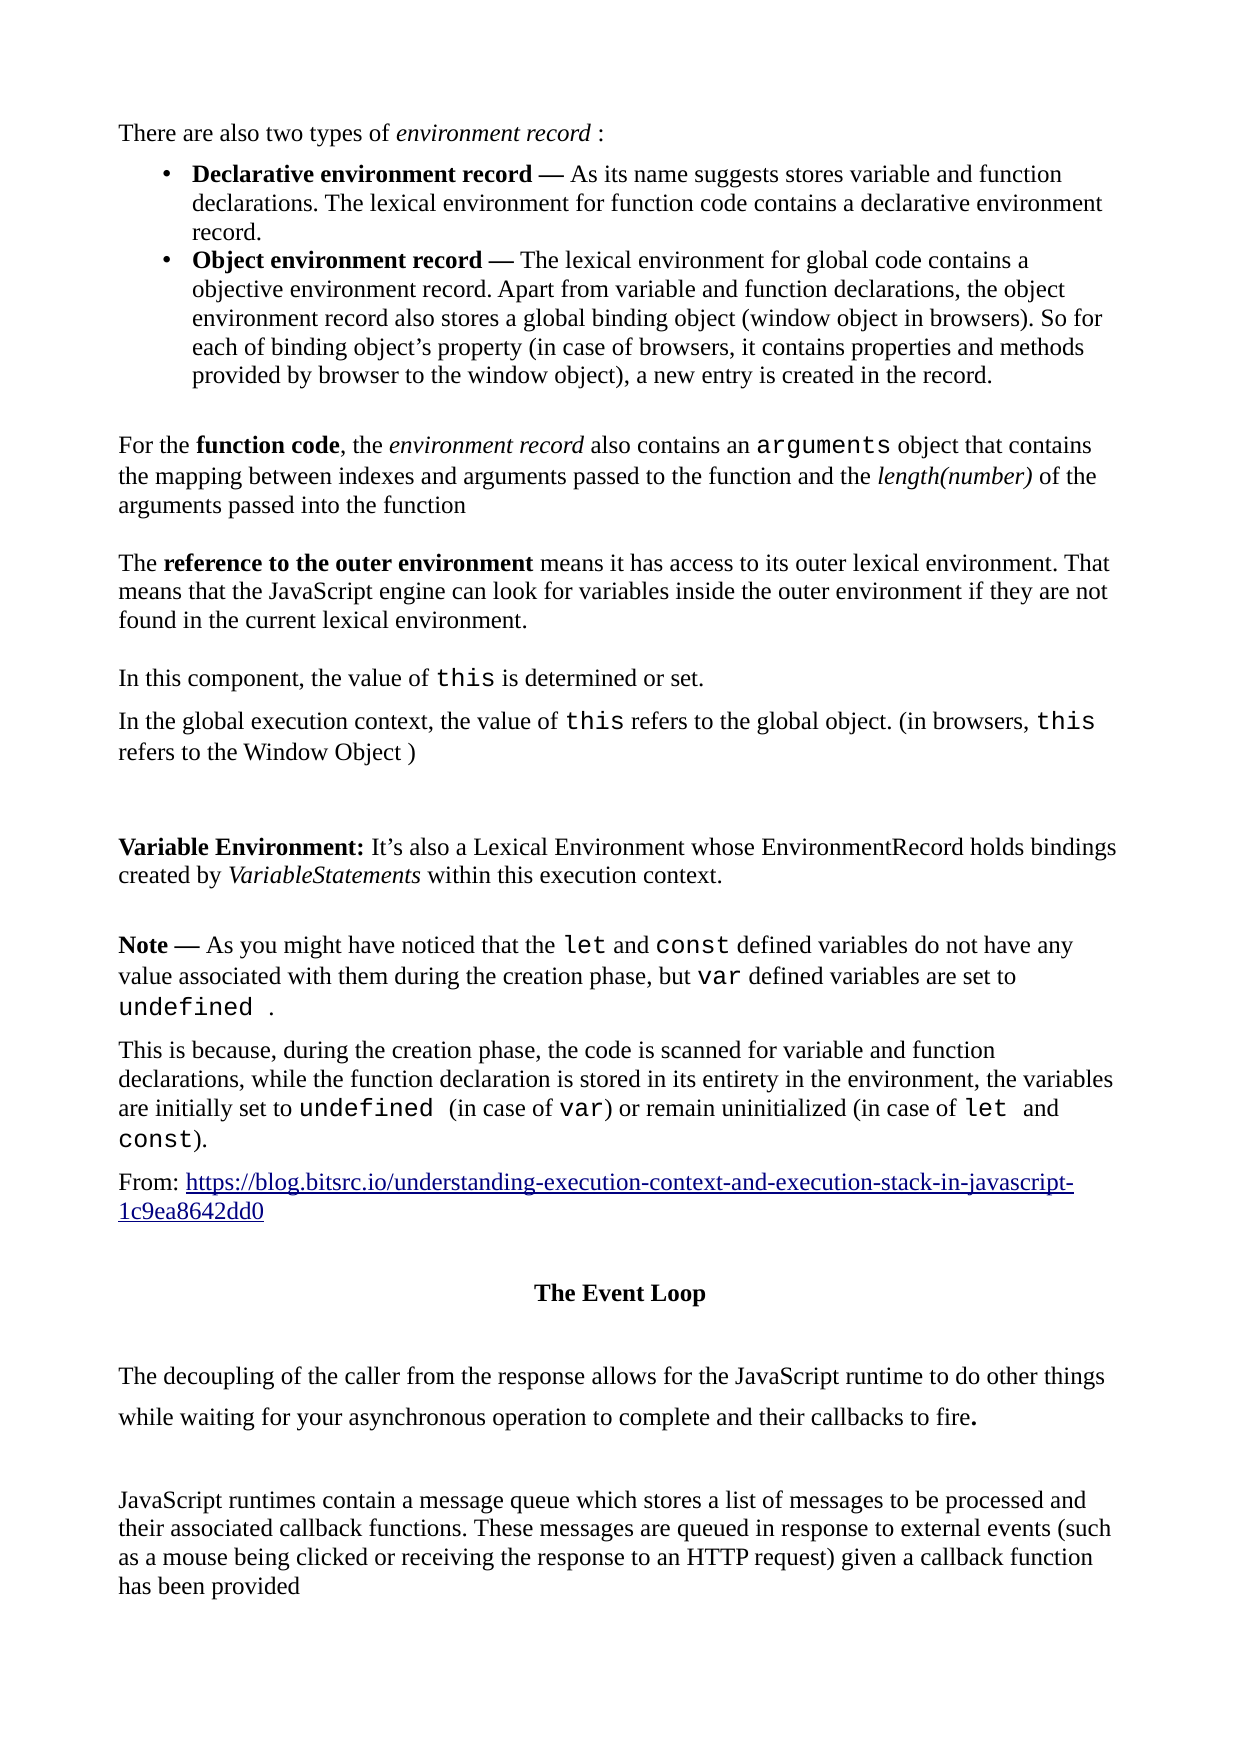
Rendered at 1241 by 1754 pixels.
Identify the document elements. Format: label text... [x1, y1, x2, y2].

text while waiting for your asynchronous operation to complete and their callbacks to fire. [118, 1402, 1122, 1431]
text The decoupling of the caller from the response allows for the JavaScript runtime to do other things [118, 1361, 1122, 1390]
list Declarative environment record — As its name suggests stores variable and function declarations. The lexical environment for function code contains a declarative environment record. [162, 159, 1122, 246]
list Object environment record — The lexical environment for global code contains a objective environment record. Apart from variable and function declarations, the object environment record also stores a global binding object (window object in browsers). So for each of binding object’s property (in case of browsers, it contains properties and methods provided by browser to the window object), a new entry is created in the record. [162, 246, 1122, 389]
text There are also two types of environment record : [118, 118, 1122, 147]
text In this component, the value of this is determined or set. [118, 663, 1122, 693]
text Note — As you might have noticed that the let and const defined variables do not have any value associated with them during the creation phase, but var defined variables are set to undefined . [118, 931, 1122, 1023]
text For the function code, the environment record also contains an arguments object that contains the mapping between indexes and arguments passed to the function and the length(number) of the arguments passed into the function [118, 431, 1122, 519]
text In the global execution context, the value of this refers to the global object. (in browsers, this refers to the Window Object ) [118, 706, 1122, 766]
text JavaScript runtimes contain a message queue which stores a list of messages to be processed and their associated callback functions. These messages are queued in response to external events (such as a mouse being clicked or receiving the response to an HTTP request) given a callback function has been provided [118, 1485, 1122, 1600]
subtitle The Event Loop [118, 1278, 1122, 1307]
text The reference to the outer environment means it has access to its outer lexical environment. That means that the JavaScript engine can look for variables inside the outer environment if they are not found in the current lexical environment. [118, 548, 1122, 634]
text This is because, during the creation phase, the code is scanned for variable and function declarations, while the function declaration is stored in its entirety in the environment, the variables are initially set to undefined (in case of var) or remain uninitialized (in case of let and const). [118, 1036, 1122, 1155]
text From: https://blog.bitsrc.io/understanding-execution-context-and-execution-stack-in-javascript-1c9ea8642dd0 [118, 1167, 1122, 1225]
subtitle Variable Environment: It’s also a Lexical Environment whose EnvironmentRecord holds bindings created by VariableStatements within this execution context. [118, 832, 1122, 889]
